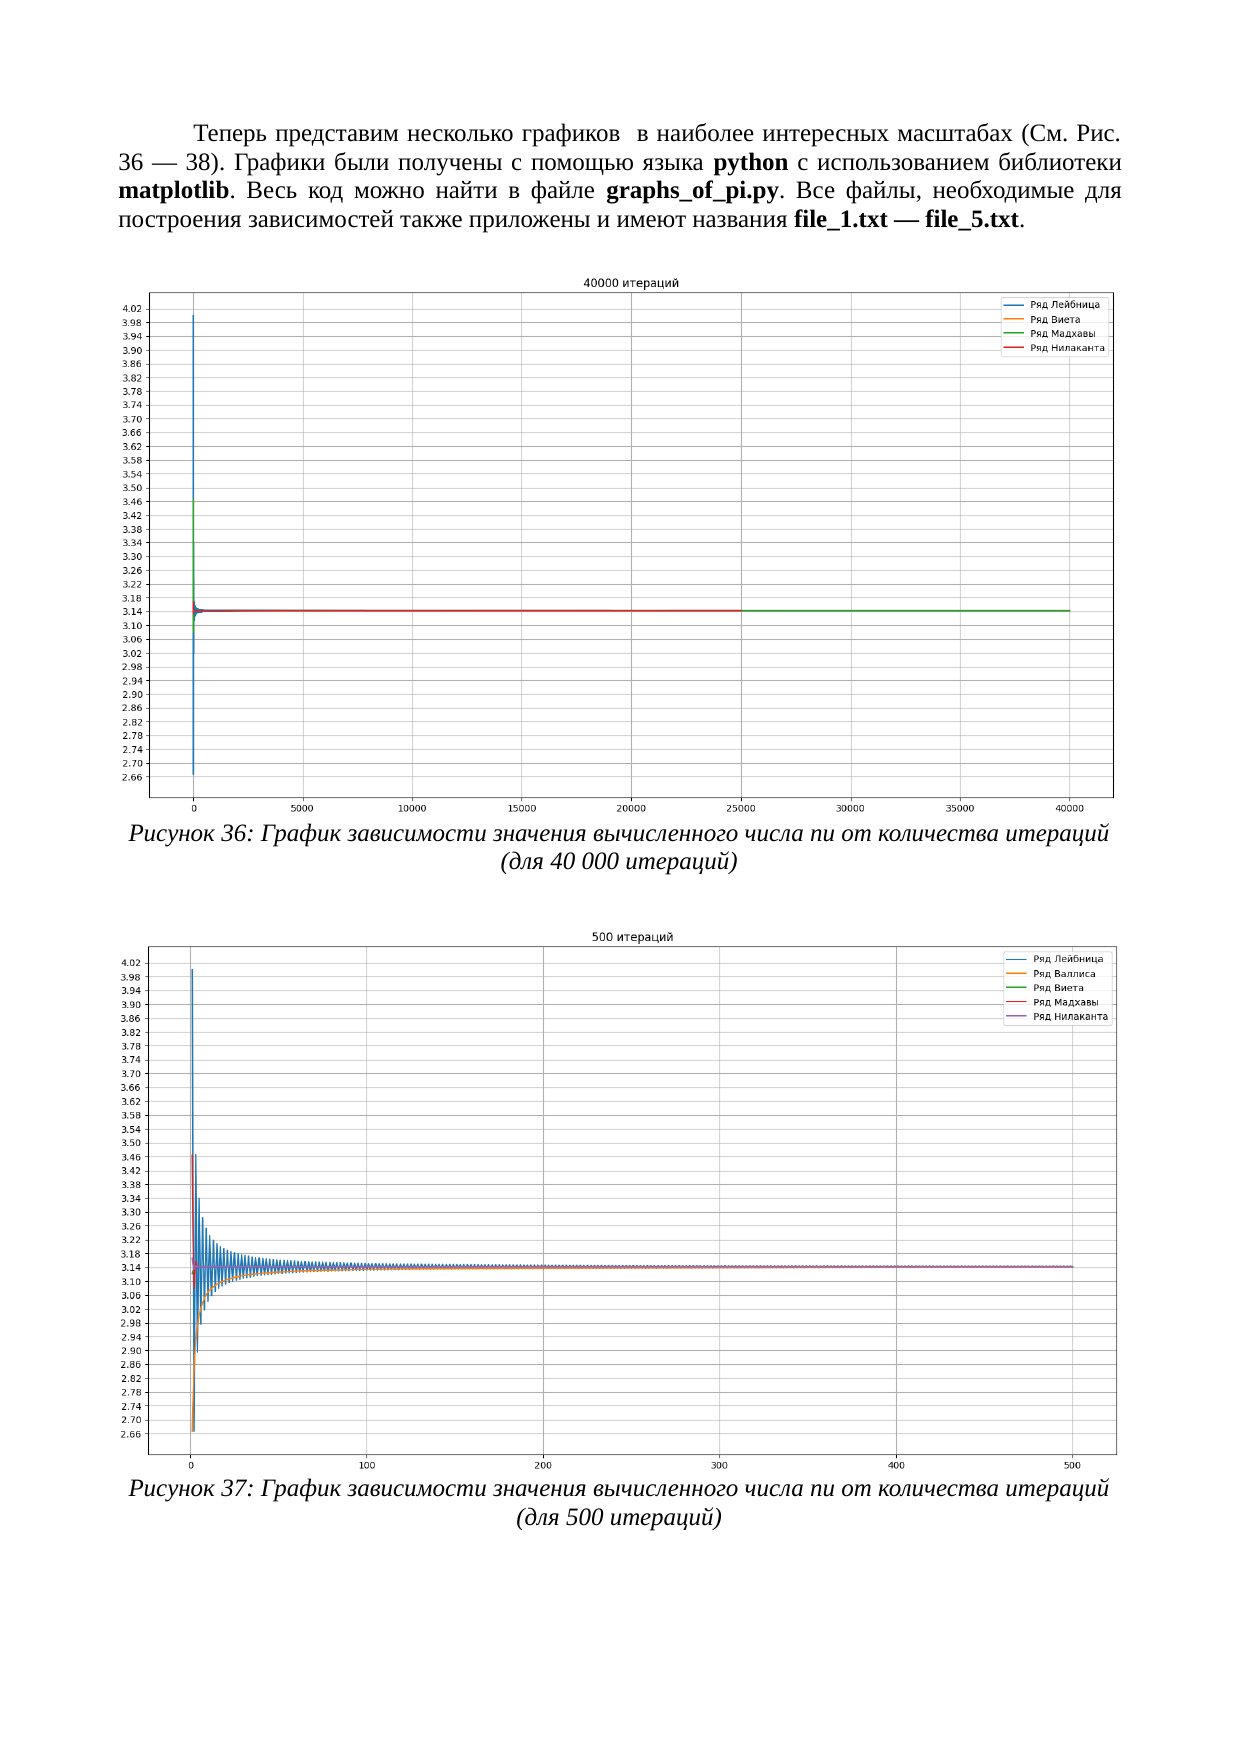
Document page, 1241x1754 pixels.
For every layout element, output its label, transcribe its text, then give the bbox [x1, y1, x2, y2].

picture [118, 929, 1123, 1473]
picture [118, 274, 1123, 818]
text Теперь представим несколько графиков в наиболее интересных масштабах (См. Рис. 36 — 38). Графики были получены с помощью языка python с использованием библиотеки matplotlib. Весь код можно найти в файле graphs_of_pi.py. Все файлы, необходимые для построения зависимостей также приложены и имеют названия file_1.txt — file_5.txt. [118, 118, 1122, 233]
text Рисунок 36: График зависимости значения вычисленного числа пи от количества итераций (для 40 000 итераций) [107, 274, 1133, 875]
text Рисунок 37: График зависимости значения вычисленного числа пи от количества итераций (для 500 итераций) [108, 929, 1132, 1530]
